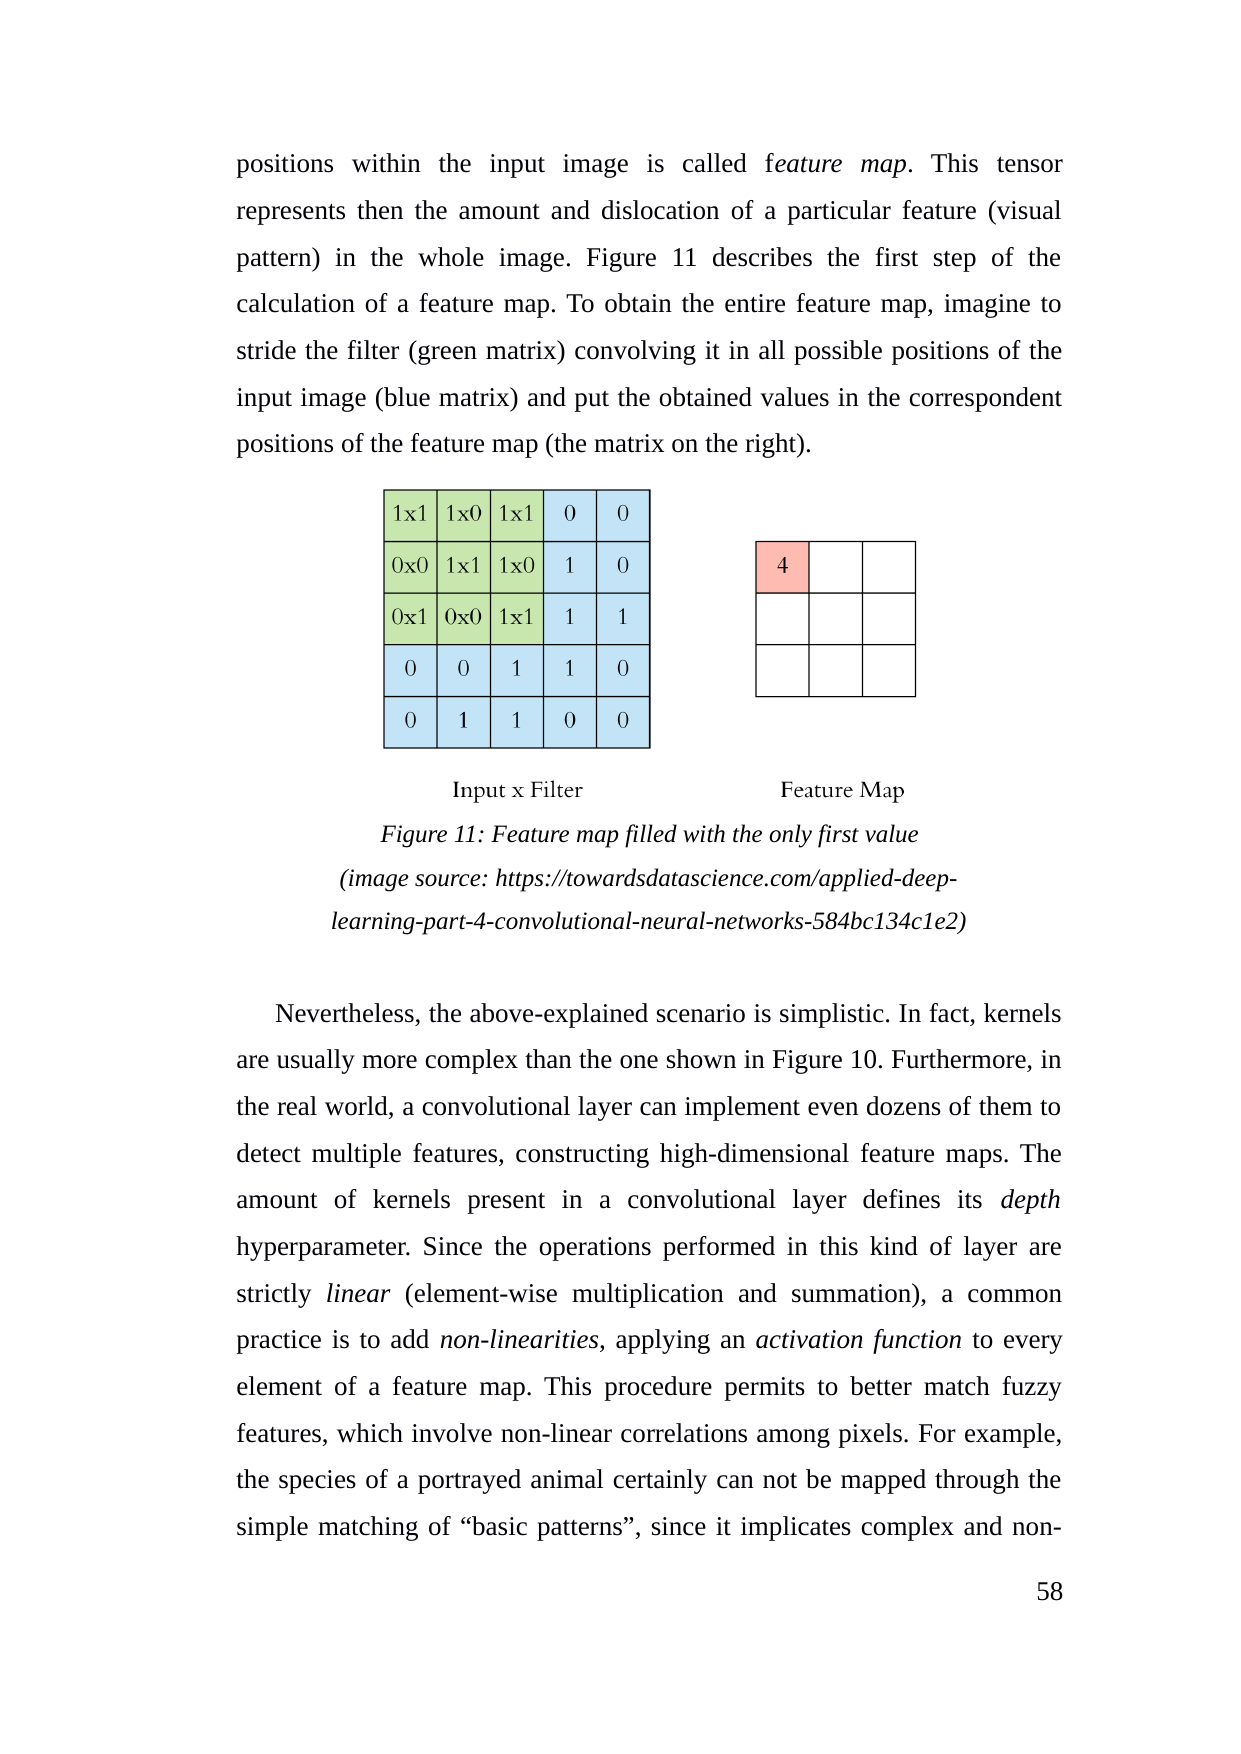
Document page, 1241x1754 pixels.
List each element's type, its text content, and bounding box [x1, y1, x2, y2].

text Figure 11: Feature map filled with the only first value (image source: https://towardsdatascience.com/applied-deep-learning-part-4-convolutional-neural-networks-584bc134c1e2) [323, 487, 976, 934]
text positions within the input image is called feature map. This tensor represents then the amount and dislocation of a particular feature (visual pattern) in the whole image. Figure 11 describes the first step of the calculation of a feature map. To obtain the entire feature map, imagine to stride the filter (green matrix) convolving it in all possible positions of the input image (blue matrix) and put the obtained values in the correspondent positions of the feature map (the matrix on the right). [236, 148, 1063, 459]
text Nevertheless, the above-explained scenario is simplistic. In fact, kernels are usually more complex than the one shown in Figure 10. Furthermore, in the real world, a convolutional layer can implement even dozens of them to detect multiple features, constructing high-dimensional feature maps. The amount of kernels present in a convolutional layer defines its depth hyperparameter. Since the operations performed in this kind of layer are strictly linear (element-wise multiplication and summation), a common practice is to add non-linearities, applying an activation function to every element of a feature map. This procedure permits to better match fuzzy features, which involve non-linear correlations among pixels. For example, the species of a portrayed animal certainly can not be mapped through the simple matching of “basic patterns”, since it implicates complex and non- [236, 997, 1063, 1541]
picture [379, 486, 920, 806]
